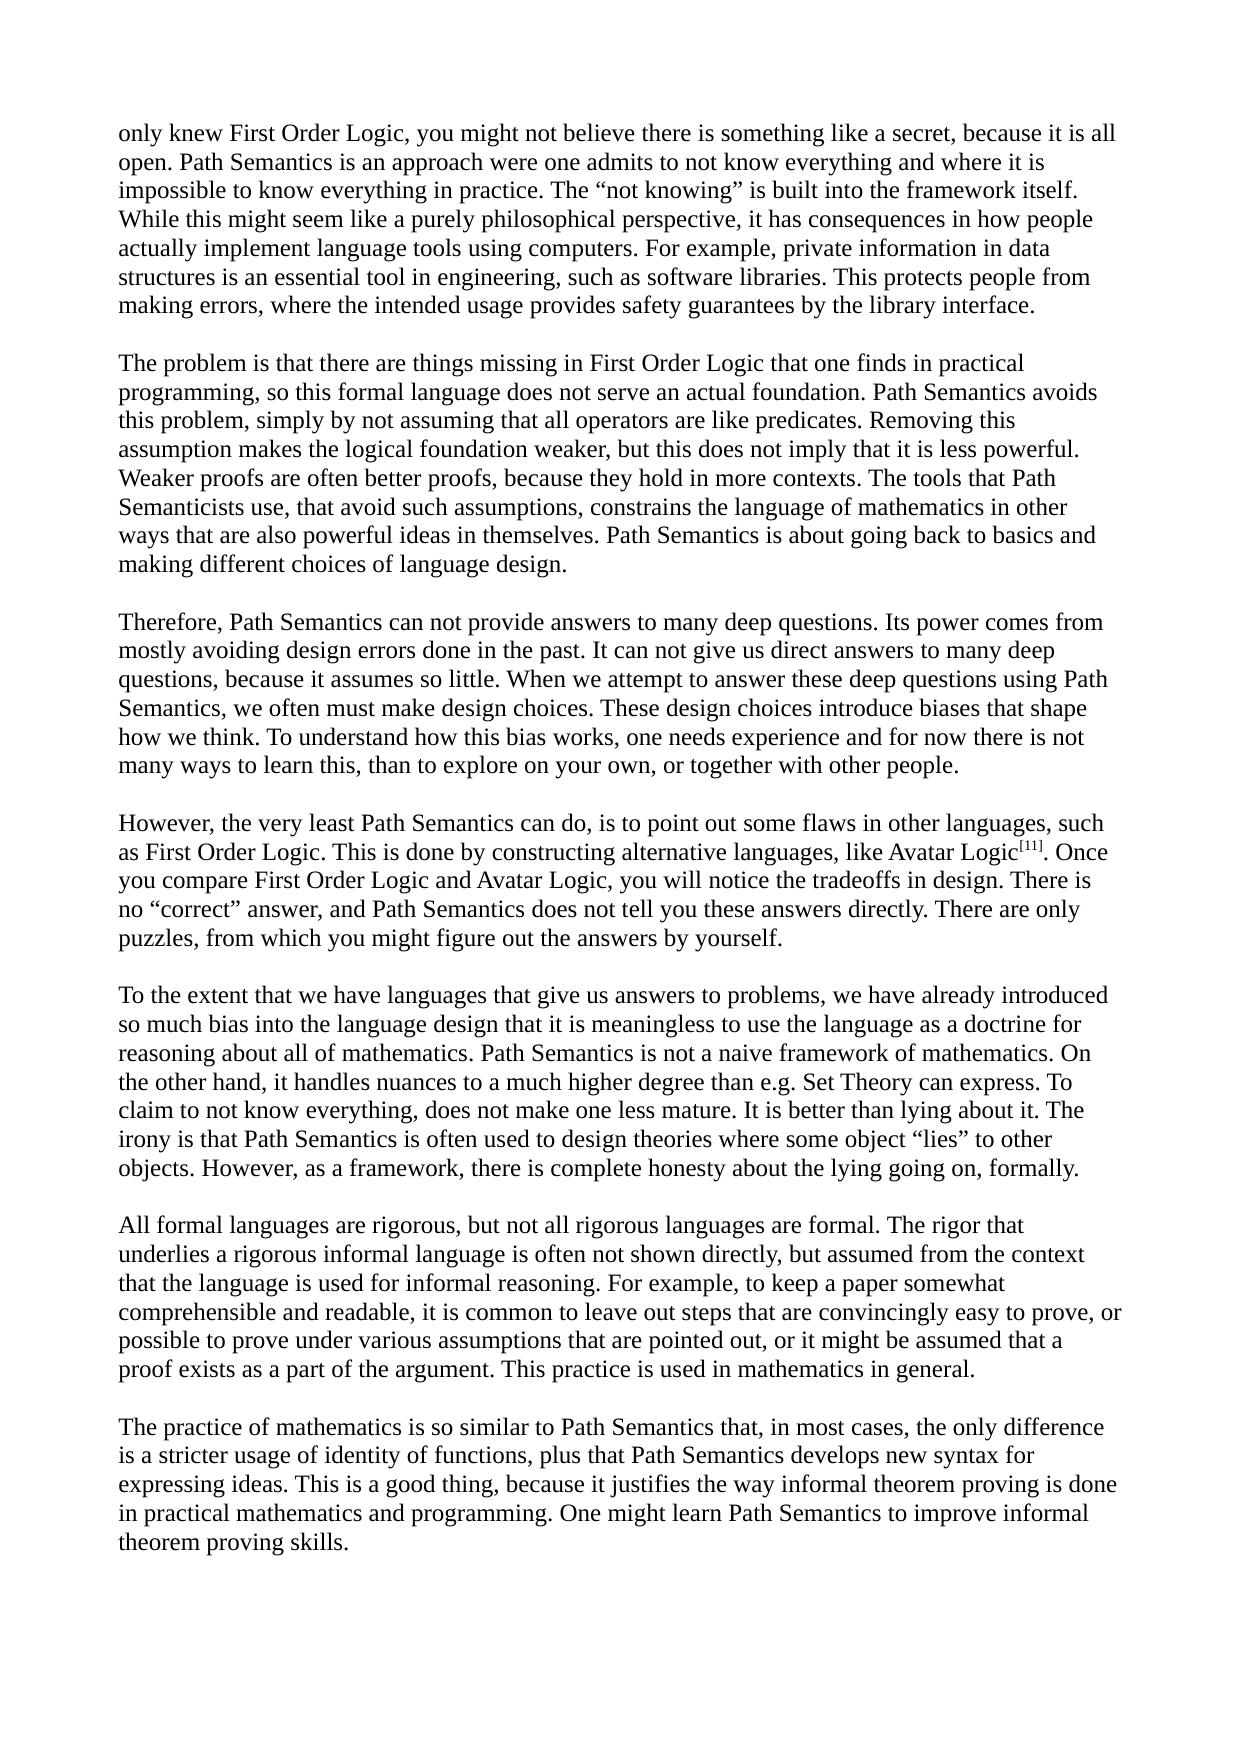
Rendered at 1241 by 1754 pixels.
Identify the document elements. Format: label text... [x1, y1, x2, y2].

text To the extent that we have languages that give us answers to problems, we have already introduced so much bias into the language design that it is meaningless to use the language as a doctrine for reasoning about all of mathematics. Path Semantics is not a naive framework of mathematics. On the other hand, it handles nuances to a much higher degree than e.g. Set Theory can express. To claim to not know everything, does not make one less mature. It is better than lying about it. The irony is that Path Semantics is often used to design theories where some object “lies” to other objects. However, as a framework, there is complete honesty about the lying going on, formally. [118, 981, 1122, 1182]
text While this might seem like a purely philosophical perspective, it has consequences in how people actually implement language tools using computers. For example, private information in data structures is an essential tool in engineering, such as software libraries. This protects people from making errors, where the intended usage provides safety guarantees by the library interface. [118, 204, 1122, 319]
text The practice of mathematics is so similar to Path Semantics that, in most cases, the only difference is a stricter usage of identity of functions, plus that Path Semantics develops new syntax for expressing ideas. This is a good thing, because it justifies the way informal theorem proving is done in practical mathematics and programming. One might learn Path Semantics to improve informal theorem proving skills. [118, 1412, 1122, 1556]
text Therefore, Path Semantics can not provide answers to many deep questions. Its power comes from mostly avoiding design errors done in the past. It can not give us direct answers to many deep questions, because it assumes so little. When we attempt to answer these deep questions using Path Semantics, we often must make design choices. These design choices introduce biases that shape how we think. To understand how this bias works, one needs experience and for now there is not many ways to learn this, than to explore on your own, or together with other people. [118, 607, 1122, 779]
text The problem is that there are things missing in First Order Logic that one finds in practical programming, so this formal language does not serve an actual foundation. Path Semantics avoids this problem, simply by not assuming that all operators are like predicates. Removing this assumption makes the logical foundation weaker, but this does not imply that it is less powerful. Weaker proofs are often better proofs, because they hold in more contexts. The tools that Path Semanticists use, that avoid such assumptions, constrains the language of mathematics in other ways that are also powerful ideas in themselves. Path Semantics is about going back to basics and making different choices of language design. [118, 348, 1122, 578]
text All formal languages are rigorous, but not all rigorous languages are formal. The rigor that underlies a rigorous informal language is often not shown directly, but assumed from the context that the language is used for informal reasoning. For example, to keep a paper somewhat comprehensible and readable, it is common to leave out steps that are convincingly easy to prove, or possible to prove under various assumptions that are pointed out, or it might be assumed that a proof exists as a part of the argument. This practice is used in mathematics in general. [118, 1211, 1122, 1383]
text only knew First Order Logic, you might not believe there is something like a secret, because it is all open. Path Semantics is an approach were one admits to not know everything and where it is impossible to know everything in practice. The “not knowing” is built into the framework itself. [118, 118, 1122, 204]
text However, the very least Path Semantics can do, is to point out some flaws in other languages, such as First Order Logic. This is done by constructing alternative languages, like Avatar Logic[11]. Once you compare First Order Logic and Avatar Logic, you will notice the tradeoffs in design. There is no “correct” answer, and Path Semantics does not tell you these answers directly. There are only puzzles, from which you might figure out the answers by yourself. [118, 808, 1122, 952]
